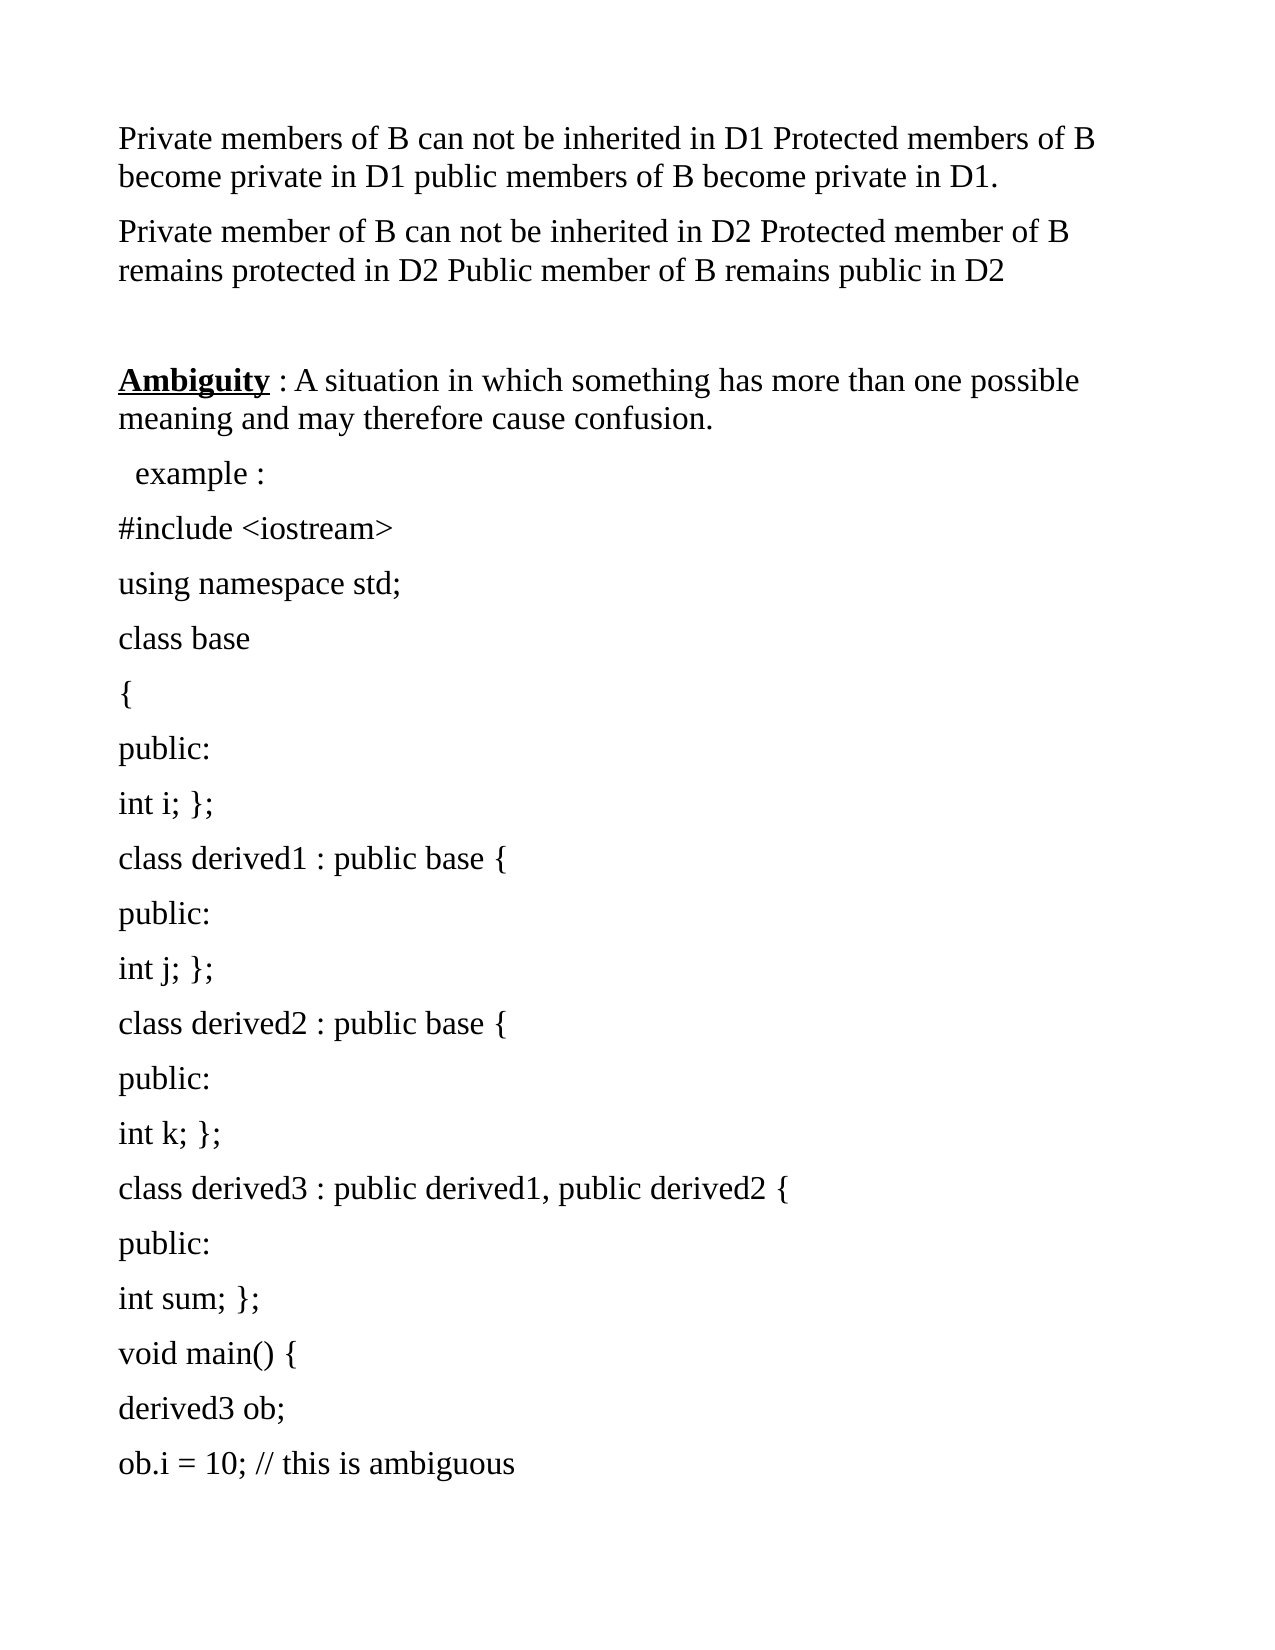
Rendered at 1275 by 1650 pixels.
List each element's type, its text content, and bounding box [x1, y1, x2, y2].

text int sum; }; [118, 1278, 1157, 1316]
text public: [118, 1223, 1157, 1261]
text Ambiguity : A situation in which something has more than one possible meaning and may therefore cause confusion. [118, 360, 1157, 436]
text ob.i = 10; // this is ambiguous [118, 1443, 1157, 1481]
text int j; }; [118, 948, 1157, 986]
text #include <iostream> [118, 508, 1157, 546]
text example : [118, 453, 1157, 491]
text Private members of B can not be inherited in D1 Protected members of B become private in D1 public members of B become private in D1. [118, 118, 1157, 195]
text int k; }; [118, 1113, 1157, 1151]
text public: [118, 893, 1157, 931]
text void main() { [118, 1333, 1157, 1371]
text { [118, 673, 1157, 711]
text class derived1 : public base { [118, 838, 1157, 876]
text Private member of B can not be inherited in D2 Protected member of B remains protected in D2 Public member of B remains public in D2 [118, 211, 1157, 288]
text using namespace std; [118, 563, 1157, 601]
text class base [118, 618, 1157, 656]
text derived3 ob; [118, 1388, 1157, 1426]
text public: [118, 1058, 1157, 1096]
text class derived2 : public base { [118, 1003, 1157, 1041]
text public: [118, 728, 1157, 766]
text class derived3 : public derived1, public derived2 { [118, 1168, 1157, 1206]
text int i; }; [118, 783, 1157, 821]
